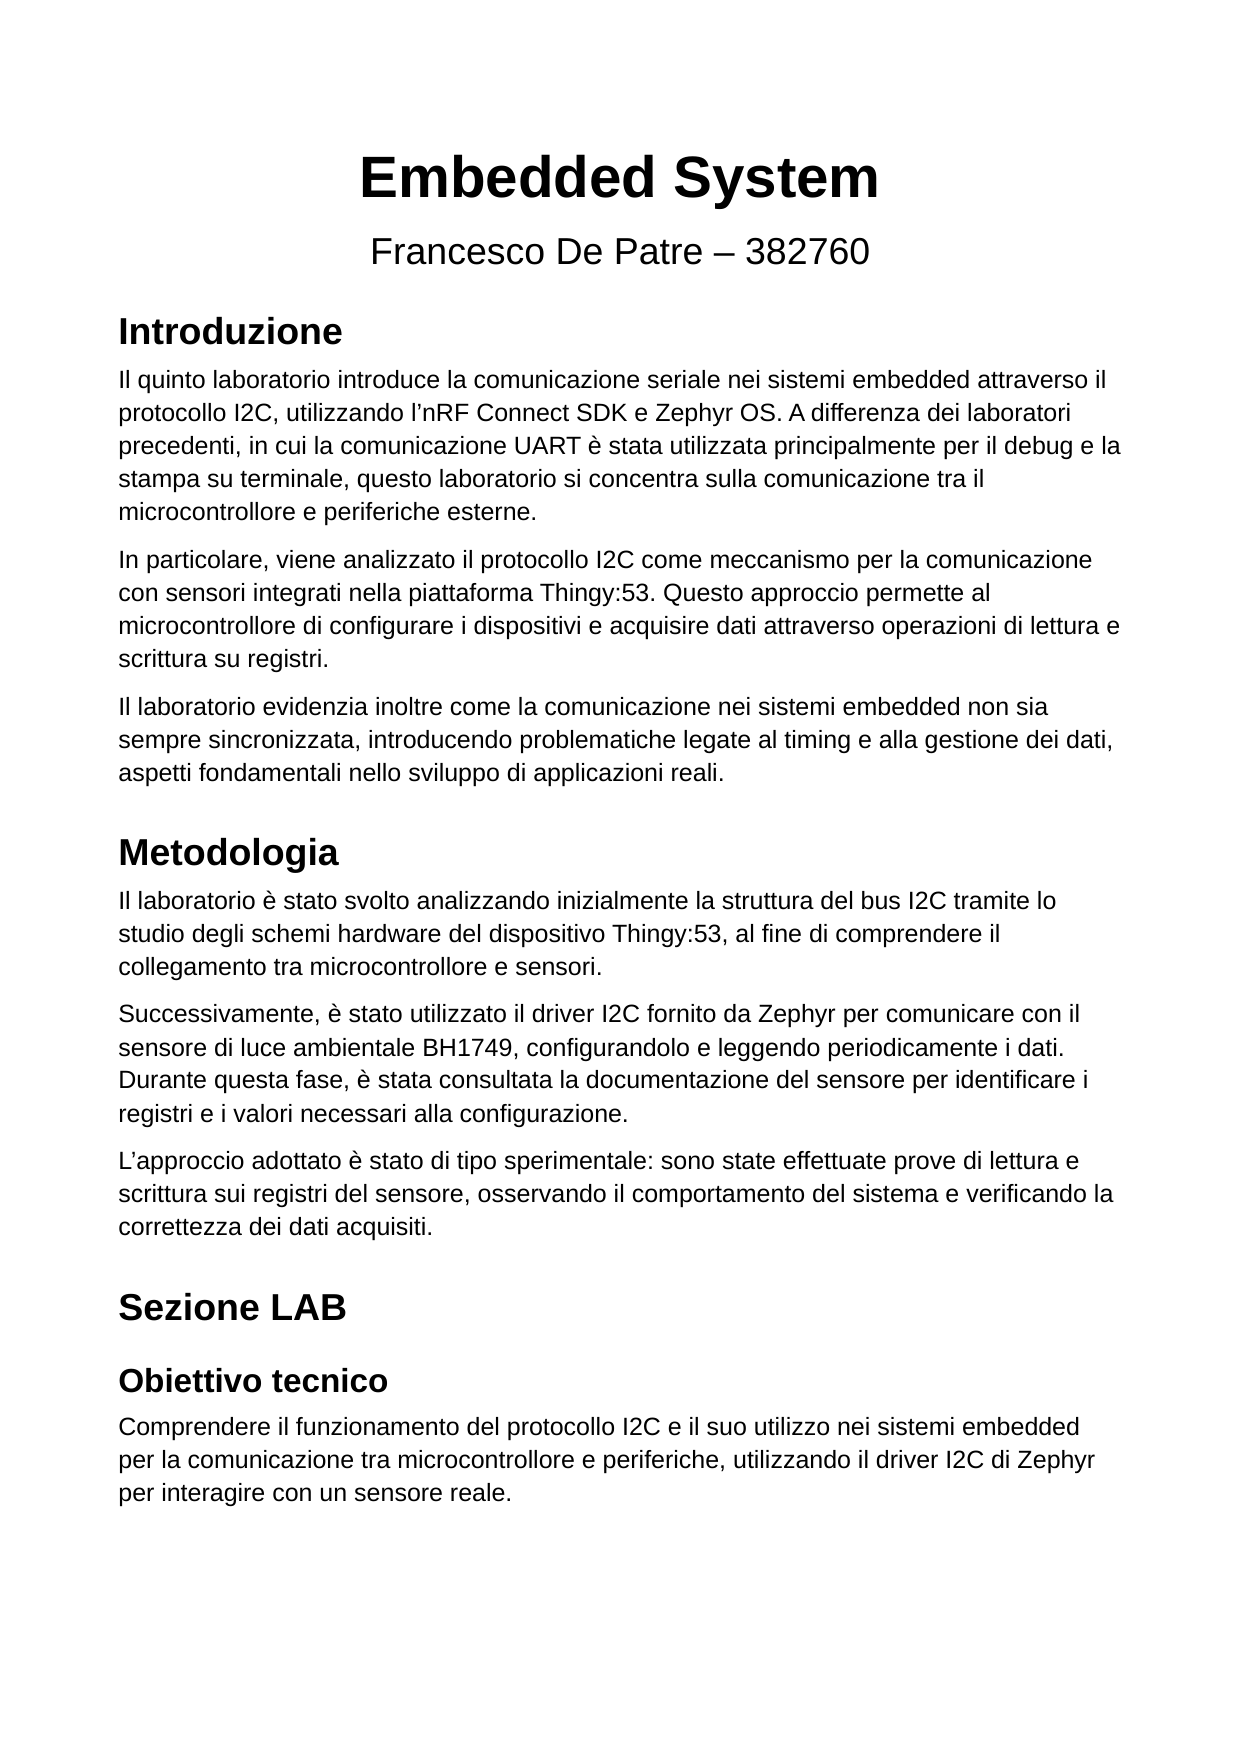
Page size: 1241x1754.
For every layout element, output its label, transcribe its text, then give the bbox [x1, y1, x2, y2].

subtitle Introduzione [118, 309, 1122, 353]
text Il laboratorio evidenzia inoltre come la comunicazione nei sistemi embedded non sia sempre sincronizzata, introducendo problematiche legate al timing e alla gestione dei dati, aspetti fondamentali nello sviluppo di applicazioni reali. [118, 692, 1122, 786]
text Il laboratorio è stato svolto analizzando inizialmente la struttura del bus I2C tramite lo studio degli schemi hardware del dispositivo Thingy:53, al fine di comprendere il collegamento tra microcontrollore e sensori. [118, 886, 1122, 981]
subtitle Sezione LAB [118, 1285, 1122, 1328]
subtitle Metodologia [118, 830, 1122, 873]
text Il quinto laboratorio introduce la comunicazione seriale nei sistemi embedded attraverso il protocollo I2C, utilizzando l’nRF Connect SDK e Zephyr OS. A differenza dei laboratori precedenti, in cui la comunicazione UART è stata utilizzata principalmente per il debug e la stampa su terminale, questo laboratorio si concentra sulla comunicazione tra il microcontrollore e periferiche esterne. [118, 365, 1122, 526]
subtitle Francesco De Patre – 382760 [118, 229, 1122, 272]
title Embedded System [118, 143, 1122, 210]
text Successivamente, è stato utilizzato il driver I2C fornito da Zephyr per comunicare con il sensore di luce ambientale BH1749, configurandolo e leggendo periodicamente i dati. Durante questa fase, è stata consultata la documentazione del sensore per identificare i registri e i valori necessari alla configurazione. [118, 999, 1122, 1127]
subtitle Obiettivo tecnico [118, 1361, 1122, 1400]
text Comprendere il funzionamento del protocollo I2C e il suo utilizzo nei sistemi embedded per la comunicazione tra microcontrollore e periferiche, utilizzando il driver I2C di Zephyr per interagire con un sensore reale. [118, 1412, 1122, 1507]
text L’approccio adottato è stato di tipo sperimentale: sono state effettuate prove di lettura e scrittura sui registri del sensore, osservando il comportamento del sistema e verificando la correttezza dei dati acquisiti. [118, 1146, 1122, 1241]
text In particolare, viene analizzato il protocollo I2C come meccanismo per la comunicazione con sensori integrati nella piattaforma Thingy:53. Questo approccio permette al microcontrollore di configurare i dispositivi e acquisire dati attraverso operazioni di lettura e scrittura su registri. [118, 545, 1122, 673]
